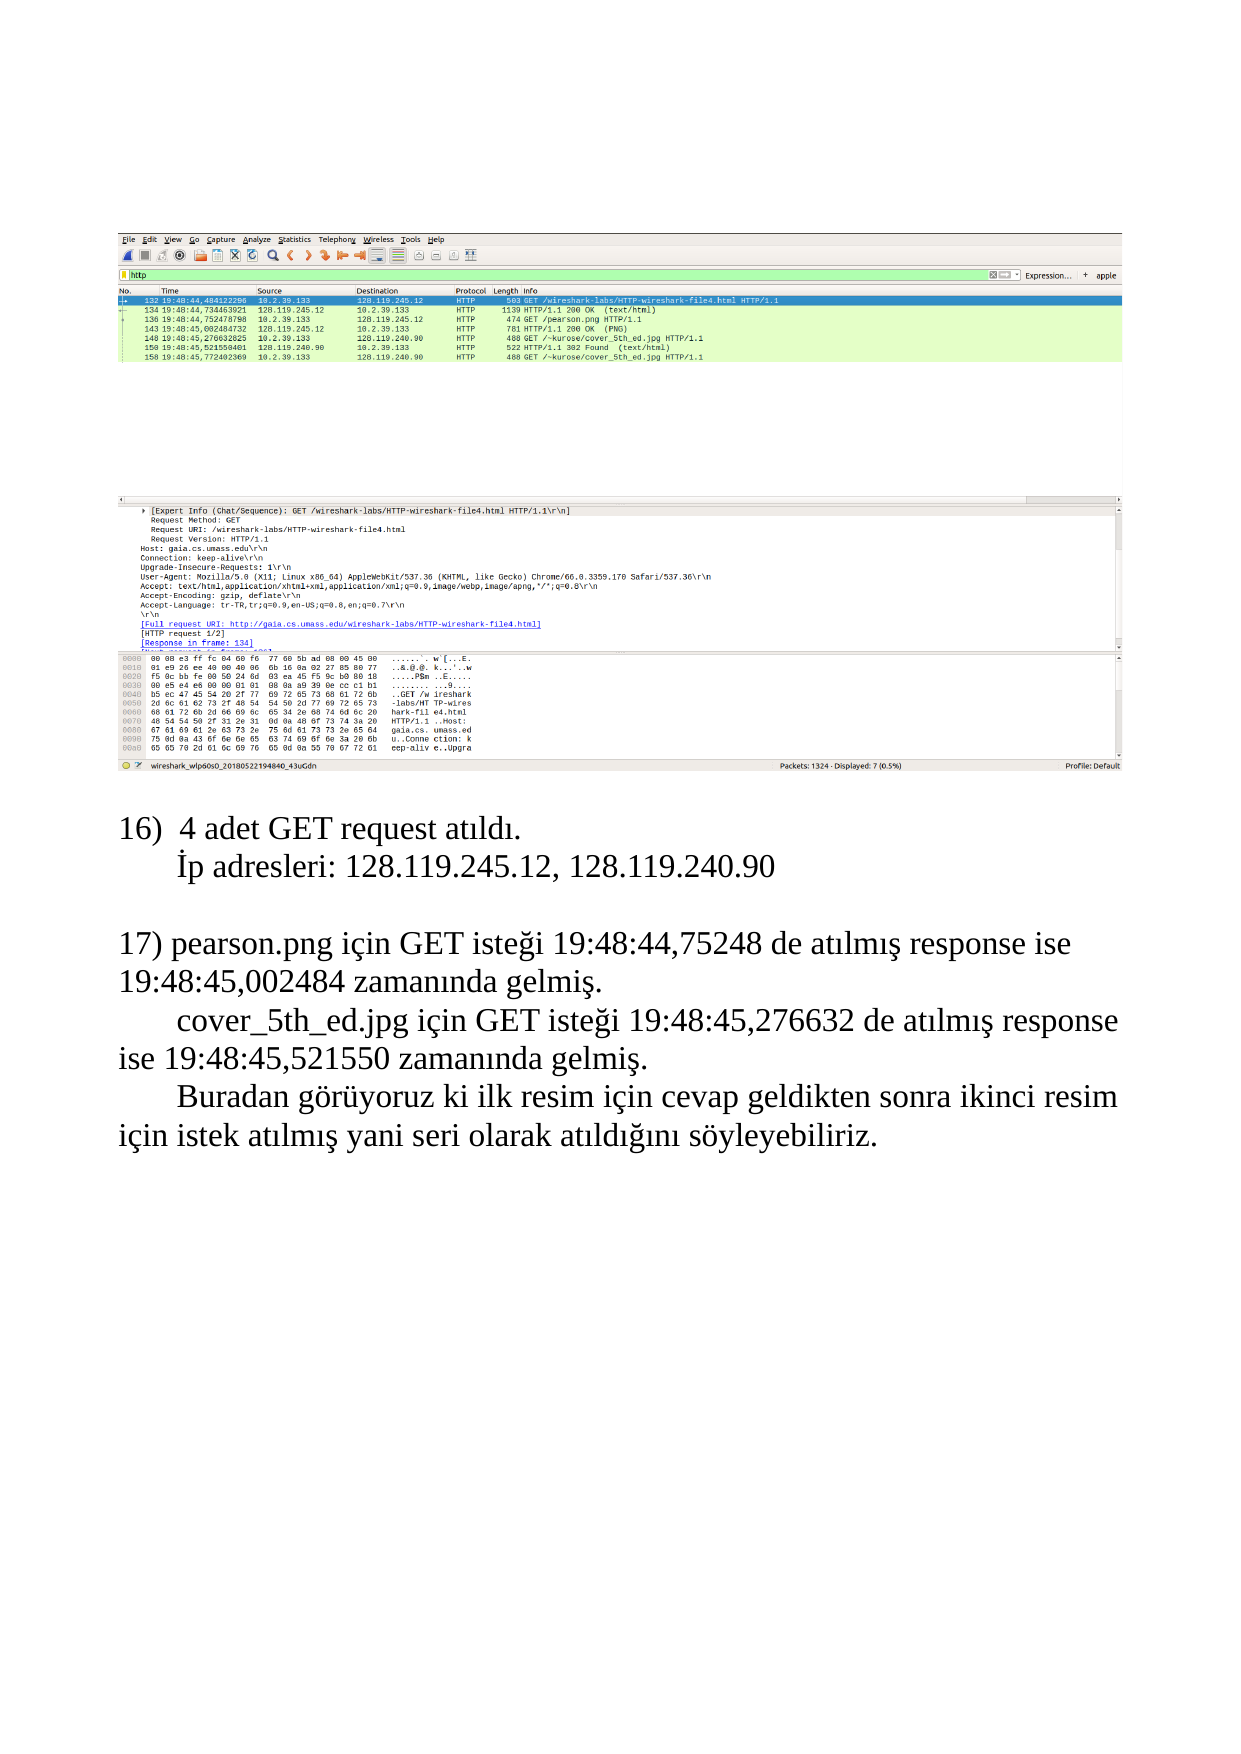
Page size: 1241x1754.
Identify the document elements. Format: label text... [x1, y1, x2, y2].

text İp adresleri: 128.119.245.12, 128.119.240.90 [118, 847, 1122, 885]
picture [118, 233, 1123, 771]
text Buradan görüyoruz ki ilk resim için cevap geldikten sonra ikinci resim için istek atılmış yani seri olarak atıldığını söyleyebiliriz. [118, 1077, 1122, 1153]
text 17) pearson.png için GET isteği 19:48:44,75248 de atılmış response ise 19:48:45,002484 zamanında gelmiş. [118, 923, 1122, 1000]
text 16) 4 adet GET request atıldı. [118, 808, 1122, 847]
text cover_5th_ed.jpg için GET isteği 19:48:45,276632 de atılmış response ise 19:48:45,521550 zamanında gelmiş. [118, 1000, 1122, 1077]
